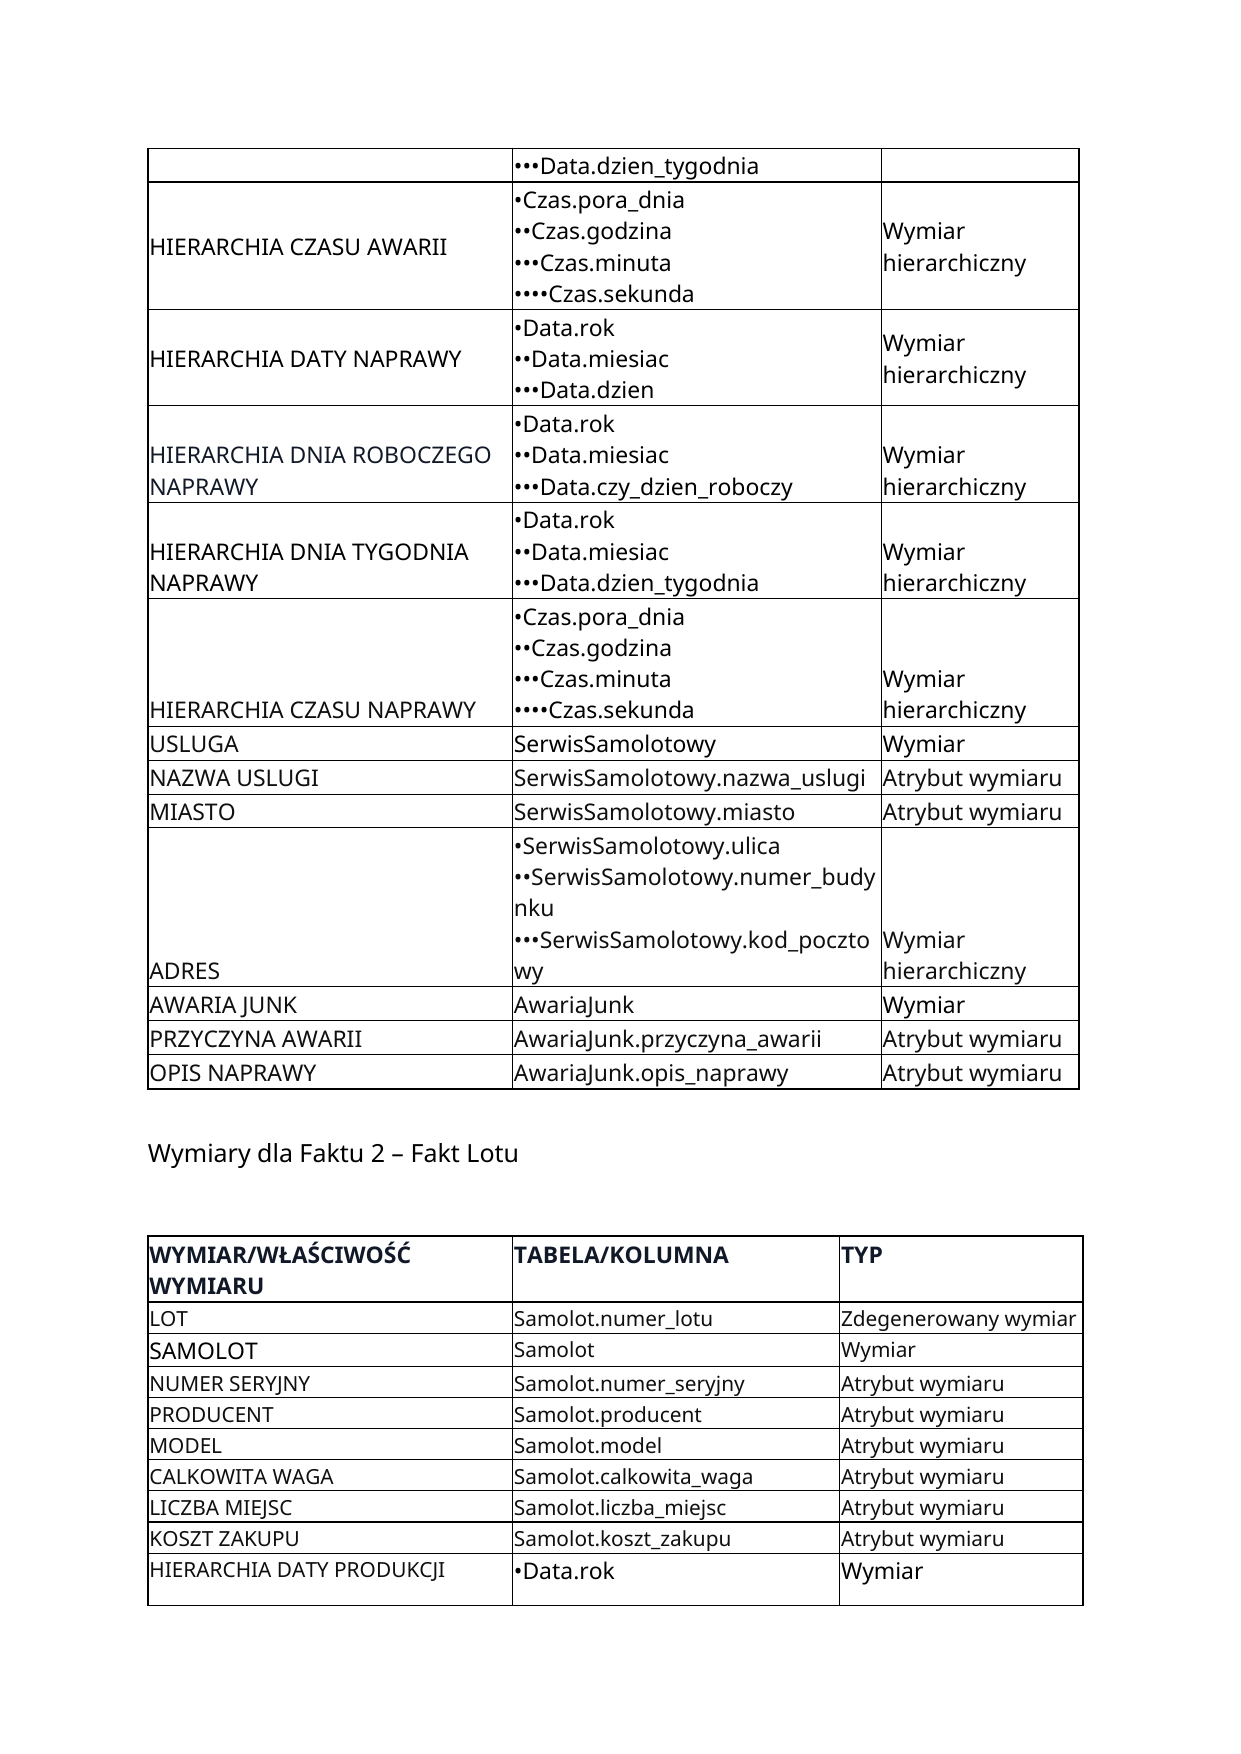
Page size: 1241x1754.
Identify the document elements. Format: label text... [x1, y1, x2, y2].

table_cell SAMOLOT [149, 1334, 512, 1366]
table_cell KOSZT ZAKUPU [149, 1523, 512, 1552]
table_cell Atrybut wymiaru [840, 1491, 1082, 1521]
table_cell Atrybut wymiaru [840, 1460, 1082, 1490]
table_cell Samolot [513, 1334, 839, 1366]
table_cell •Data.rok ••Data.miesiac •••Data.dzien [513, 310, 881, 405]
table_cell AwariaJunk.opis_naprawy [513, 1055, 881, 1088]
table_cell •Czas.pora_dnia ••Czas.godzina •••Czas.minuta ••••Czas.sekunda [513, 183, 881, 309]
table_cell HIERARCHIA DATY NAPRAWY [149, 310, 512, 405]
table_cell ADRES [149, 828, 512, 986]
text Wymiary dla Faktu 2 – Fakt Lotu [148, 1136, 1093, 1170]
table_header TYP [840, 1237, 1082, 1301]
table_cell PRZYCZYNA AWARII [149, 1021, 512, 1054]
table_cell Atrybut wymiaru [840, 1523, 1082, 1552]
table_cell PRODUCENT [149, 1398, 512, 1428]
table_cell SerwisSamolotowy.nazwa_uslugi [513, 761, 881, 793]
table_cell •••Data.dzien_tygodnia [513, 149, 881, 181]
table_cell Atrybut wymiaru [882, 1021, 1078, 1054]
table_cell AWARIA JUNK [149, 987, 512, 1020]
table_cell SerwisSamolotowy [513, 727, 881, 759]
table_cell •SerwisSamolotowy.ulica ••SerwisSamolotowy.numer_budynku •••SerwisSamolotowy.kod_pocztowy [513, 828, 881, 986]
table_cell Zdegenerowany wymiar [840, 1303, 1082, 1332]
table_cell Samolot.koszt_zakupu [513, 1523, 839, 1552]
table_cell HIERARCHIA CZASU AWARII [149, 183, 512, 309]
table_cell Wymiar [882, 987, 1078, 1020]
table_cell [882, 149, 1078, 181]
table_header TABELA/KOLUMNA [513, 1237, 839, 1301]
table_cell CALKOWITA WAGA [149, 1460, 512, 1490]
table_cell Wymiar [840, 1334, 1082, 1366]
table_cell Wymiar hierarchiczny [882, 828, 1078, 986]
table_cell USLUGA [149, 727, 512, 759]
table_cell OPIS NAPRAWY [149, 1055, 512, 1088]
table_cell Atrybut wymiaru [840, 1398, 1082, 1428]
table_cell HIERARCHIA CZASU NAPRAWY [149, 599, 512, 726]
table_cell LICZBA MIEJSC [149, 1491, 512, 1521]
table_cell Atrybut wymiaru [840, 1367, 1082, 1397]
table_cell MIASTO [149, 795, 512, 827]
table_cell AwariaJunk [513, 987, 881, 1020]
table_cell Wymiar hierarchiczny [882, 310, 1078, 405]
table_cell Wymiar hierarchiczny [882, 406, 1078, 502]
table_cell Samolot.model [513, 1429, 839, 1459]
table_cell Wymiar [882, 727, 1078, 759]
table_cell HIERARCHIA DNIA ROBOCZEGO NAPRAWY [149, 406, 512, 502]
table_header WYMIAR/WŁAŚCIWOŚĆ WYMIARU [149, 1237, 512, 1301]
table_cell [149, 149, 512, 181]
table_cell Samolot.calkowita_waga [513, 1460, 839, 1490]
table_cell MODEL [149, 1429, 512, 1459]
table_cell Wymiar hierarchiczny [882, 599, 1078, 726]
table_cell SerwisSamolotowy.miasto [513, 795, 881, 827]
table_cell Atrybut wymiaru [882, 795, 1078, 827]
table_cell LOT [149, 1303, 512, 1332]
table_cell HIERARCHIA DATY PRODUKCJI [149, 1554, 512, 1605]
table_cell •Czas.pora_dnia ••Czas.godzina •••Czas.minuta ••••Czas.sekunda [513, 599, 881, 726]
table_cell Wymiar hierarchiczny [882, 183, 1078, 309]
table_cell Wymiar [840, 1554, 1082, 1605]
table_cell HIERARCHIA DNIA TYGODNIA NAPRAWY [149, 503, 512, 598]
table_cell NUMER SERYJNY [149, 1367, 512, 1397]
table_cell Atrybut wymiaru [882, 1055, 1078, 1088]
table_cell •Data.rok [513, 1554, 839, 1605]
table_cell •Data.rok ••Data.miesiac •••Data.czy_dzien_roboczy [513, 406, 881, 502]
table_cell Samolot.numer_seryjny [513, 1367, 839, 1397]
table_cell Atrybut wymiaru [882, 761, 1078, 793]
table_cell Wymiar hierarchiczny [882, 503, 1078, 598]
table_cell AwariaJunk.przyczyna_awarii [513, 1021, 881, 1054]
table_cell Samolot.numer_lotu [513, 1303, 839, 1332]
table_cell Samolot.producent [513, 1398, 839, 1428]
table_cell Atrybut wymiaru [840, 1429, 1082, 1459]
table_cell Samolot.liczba_miejsc [513, 1491, 839, 1521]
table_cell •Data.rok ••Data.miesiac •••Data.dzien_tygodnia [513, 503, 881, 598]
table_cell NAZWA USLUGI [149, 761, 512, 793]
